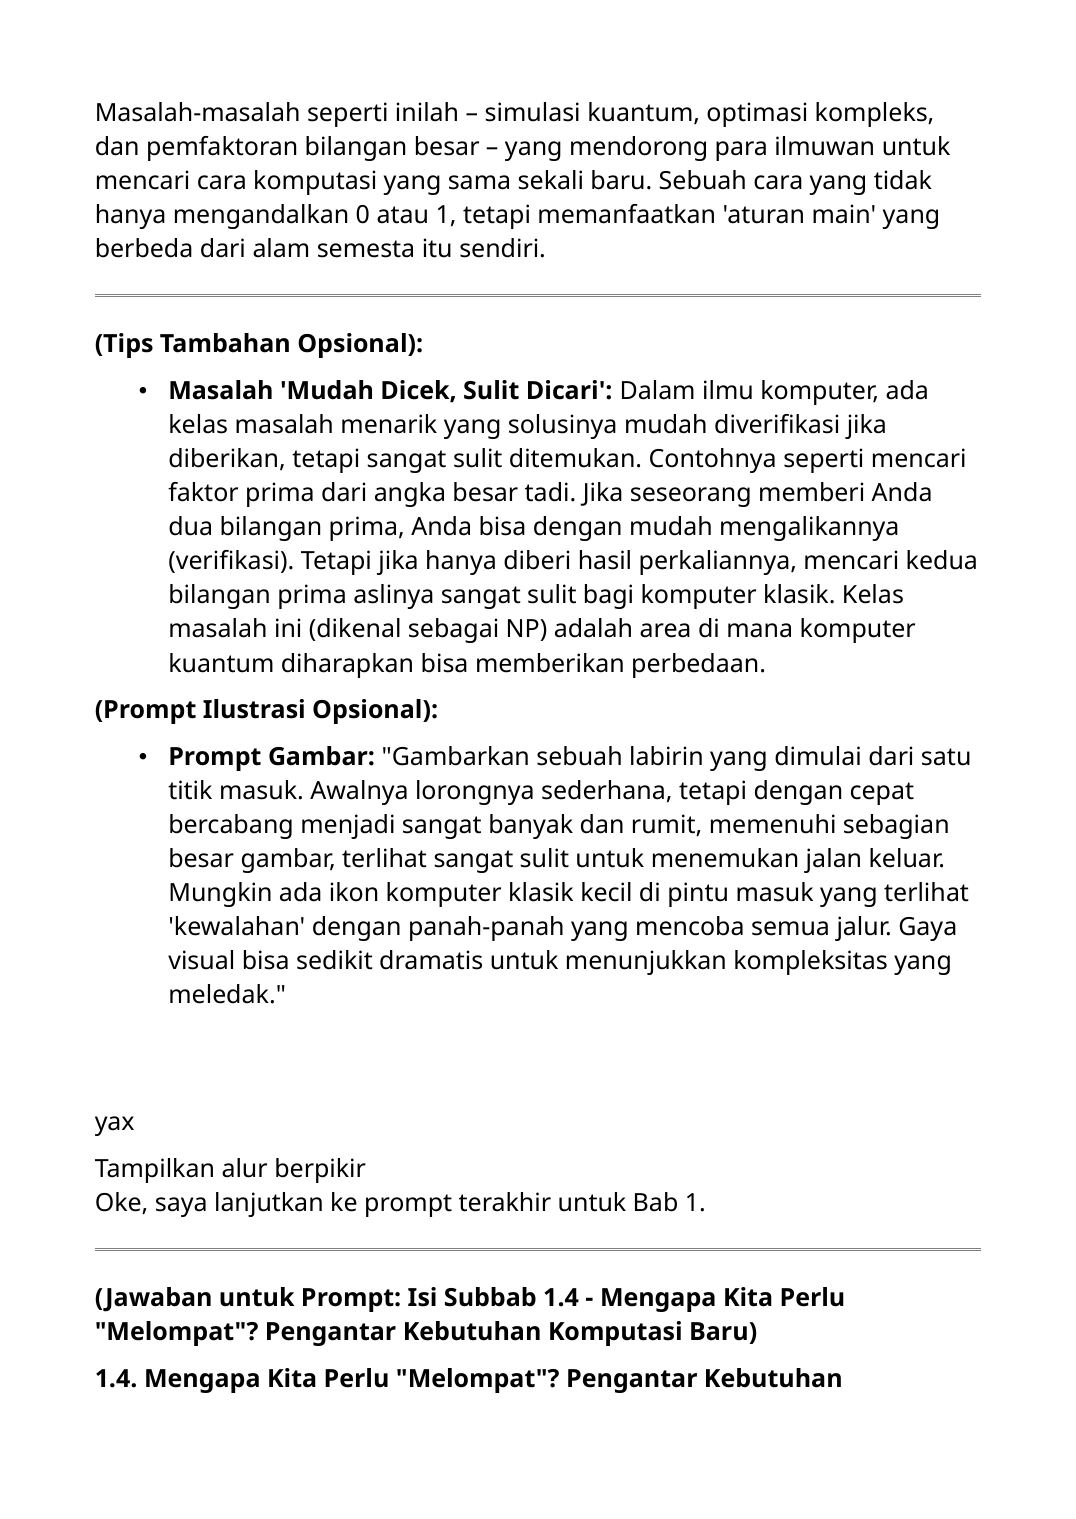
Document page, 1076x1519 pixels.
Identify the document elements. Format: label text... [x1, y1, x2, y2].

text (Prompt Ilustrasi Opsional): [94, 692, 981, 726]
text Masalah-masalah seperti inilah – simulasi kuantum, optimasi kompleks, dan pemfaktoran bilangan besar – yang mendorong para ilmuwan untuk mencari cara komputasi yang sama sekali baru. Sebuah cara yang tidak hanya mengandalkan 0 atau 1, tetapi memanfaatkan 'aturan main' yang berbeda dari alam semesta itu sendiri. [94, 94, 981, 265]
text (Tips Tambahan Opsional): [94, 326, 981, 360]
list Prompt Gambar: "Gambarkan sebuah labirin yang dimulai dari satu titik masuk. Awalnya lorongnya sederhana, tetapi dengan cepat bercabang menjadi sangat banyak dan rumit, memenuhi sebagian besar gambar, terlihat sangat sulit untuk menemukan jalan keluar. Mungkin ada ikon komputer klasik kecil di pintu masuk yang terlihat 'kewalahan' dengan panah-panah yang mencoba semua jalur. Gaya visual bisa sedikit dramatis untuk menunjukkan kompleksitas yang meledak." [139, 738, 981, 1011]
text yax [94, 1104, 981, 1138]
list Masalah 'Mudah Dicek, Sulit Dicari': Dalam ilmu komputer, ada kelas masalah menarik yang solusinya mudah diverifikasi jika diberikan, tetapi sangat sulit ditemukan. Contohnya seperti mencari faktor prima dari angka besar tadi. Jika seseorang memberi Anda dua bilangan prima, Anda bisa dengan mudah mengalikannya (verifikasi). Tetapi jika hanya diberi hasil perkaliannya, mencari kedua bilangan prima aslinya sangat sulit bagi komputer klasik. Kelas masalah ini (dikenal sebagai NP) adalah area di mana komputer kuantum diharapkan bisa memberikan perbedaan. [139, 373, 981, 679]
text Oke, saya lanjutkan ke prompt terakhir untuk Bab 1. [94, 1184, 981, 1219]
text (Jawaban untuk Prompt: Isi Subbab 1.4 - Mengapa Kita Perlu "Melompat"? Pengantar Kebutuhan Komputasi Baru) [94, 1280, 981, 1348]
text Tampilkan alur berpikir [94, 1151, 981, 1184]
text 1.4. Mengapa Kita Perlu "Melompat"? Pengantar Kebutuhan [94, 1361, 981, 1395]
